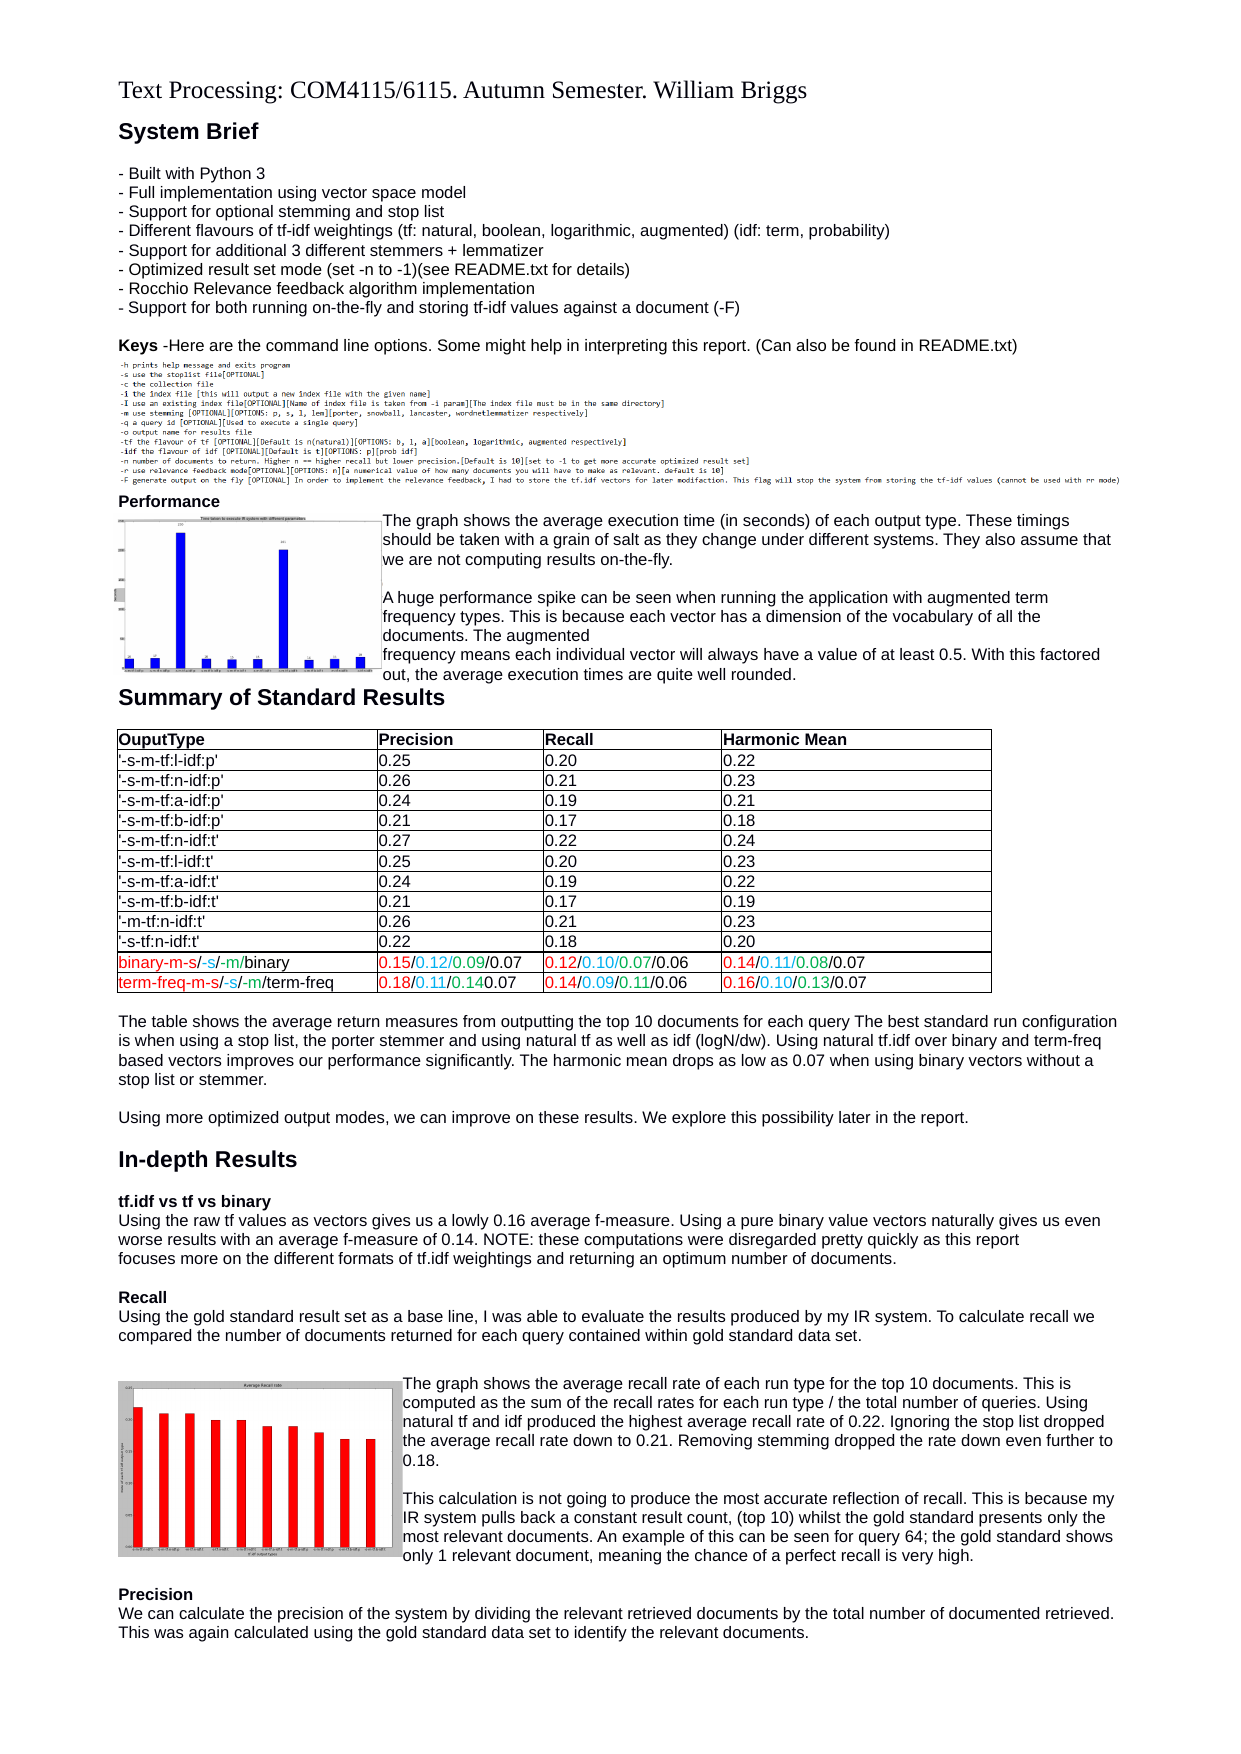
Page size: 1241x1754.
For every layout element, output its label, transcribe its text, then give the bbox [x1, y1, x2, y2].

table_cell 0.21 [378, 811, 543, 830]
table_cell 0.24 [378, 872, 543, 891]
text - Optimized result set mode (set -n to -1)(see README.txt for details) [118, 259, 1122, 279]
table_cell 0.19 [544, 872, 721, 891]
text - Support for optional stemming and stop list [118, 202, 1122, 221]
table_cell 0.18/0.11/0.140.07 [378, 973, 543, 992]
table_cell '-s-m-tf:l-idf:t' [118, 851, 377, 871]
table_cell '-s-m-tf:n-idf:p' [118, 771, 377, 790]
text frequency means each individual vector will always have a value of at least 0.5. With this factored out, the average execution times are quite well rounded. [118, 645, 1122, 683]
table_cell 0.16/0.10/0.13/0.07 [722, 973, 991, 992]
text - Different flavours of tf-idf weightings (tf: natural, boolean, logarithmic, augmented) (idf: term, probability) [118, 221, 1122, 240]
table_cell 0.25 [378, 750, 543, 769]
table_cell 0.24 [378, 791, 543, 810]
table_cell '-m-tf:n-idf:t' [118, 912, 377, 931]
table_cell 0.14/0.09/0.11/0.06 [544, 973, 721, 992]
text The graph shows the average execution time (in seconds) of each output type. These timings should be taken with a grain of salt as they change under different systems. They also assume that we are not computing results on-the-fly. [118, 511, 1122, 568]
table_cell 0.12/0.10/0.07/0.06 [544, 953, 721, 972]
text We can calculate the precision of the system by dividing the relevant retrieved documents by the total number of documented retrieved. This was again calculated using the gold standard data set to identify the relevant documents. [118, 1604, 1122, 1642]
table_cell binary-m-s/-s/-m/binary [118, 953, 377, 972]
text A huge performance spike can be seen when running the application with augmented term frequency types. This is because each vector has a dimension of the vocabulary of all the documents. The augmented [383, 588, 1122, 645]
table_cell 0.23 [722, 912, 991, 931]
table_cell 0.18 [722, 811, 991, 830]
table_cell 0.25 [378, 851, 543, 871]
text focuses more on the different formats of tf.idf weightings and returning an optimum number of documents. [118, 1249, 1122, 1268]
picture [113, 513, 383, 675]
text - Built with Python 3 [118, 164, 1122, 183]
text Using the gold standard result set as a base line, I was able to evaluate the results produced by my IR system. To calculate recall we compared the number of documents returned for each query contained within gold standard data set. [118, 1307, 1122, 1345]
table_cell 0.21 [722, 791, 991, 810]
table_cell 0.21 [378, 892, 543, 911]
table_cell 0.24 [722, 831, 991, 850]
table_cell 0.26 [378, 912, 543, 931]
table_cell 0.21 [544, 771, 721, 790]
table_cell '-s-m-tf:n-idf:t' [118, 831, 377, 850]
text - Support for additional 3 different stemmers + lemmatizer [118, 240, 1122, 259]
text Summary of Standard Results [118, 683, 1122, 710]
text Precision [118, 1584, 1122, 1604]
table_cell 0.27 [378, 831, 543, 850]
text In-depth Results [118, 1146, 1122, 1172]
table_cell 0.19 [722, 892, 991, 911]
text - Support for both running on-the-fly and storing tf-idf values against a document (-F) [118, 298, 1122, 317]
picture [118, 355, 1123, 492]
table_cell term-freq-m-s/-s/-m/term-freq [118, 973, 377, 992]
text System Brief [118, 118, 1122, 144]
text Recall [118, 1287, 1122, 1307]
text The table shows the average return measures from outputting the top 10 documents for each query The best standard run configuration is when using a stop list, the porter stemmer and using natural tf as well as idf (logN/dw). Using natural tf.idf over binary and term-freq based vectors improves our performance significantly. The harmonic mean drops as low as 0.07 when using binary vectors without a stop list or stemmer. [118, 1012, 1122, 1089]
text tf.idf vs tf vs binary [118, 1192, 1122, 1211]
text Using the raw tf values as vectors gives us a lowly 0.16 average f-measure. Using a pure binary value vectors naturally gives us even worse results with an average f-measure of 0.14. NOTE: these computations were disregarded pretty quickly as this report [118, 1211, 1122, 1249]
table_cell 0.20 [544, 750, 721, 769]
table_cell '-s-m-tf:a-idf:p' [118, 791, 377, 810]
table_cell '-s-m-tf:a-idf:t' [118, 872, 377, 891]
table_cell 0.18 [544, 932, 721, 951]
table_cell 0.22 [722, 872, 991, 891]
table_cell 0.20 [722, 932, 991, 951]
table_header Recall [544, 730, 721, 749]
table_cell 0.19 [544, 791, 721, 810]
table_cell '-s-m-tf:b-idf:t' [118, 892, 377, 911]
text This calculation is not going to produce the most accurate reflection of recall. This is because my IR system pulls back a constant result count, (top 10) whilst the gold standard presents only the most relevant documents. An example of this can be seen for query 64; the gold standard shows only 1 relevant document, meaning the chance of a perfect recall is very high. [118, 1489, 1122, 1565]
table_cell 0.22 [544, 831, 721, 850]
table_cell 0.22 [722, 750, 991, 769]
table_cell 0.23 [722, 851, 991, 871]
text - Full implementation using vector space model [118, 183, 1122, 202]
table_cell 0.22 [378, 932, 543, 951]
text Keys -Here are the command line options. Some might help in interpreting this report. (Can also be found in README.txt) [118, 336, 1122, 355]
table_cell 0.15/0.12/0.09/0.07 [378, 953, 543, 972]
table_cell 0.17 [544, 892, 721, 911]
table_cell 0.26 [378, 771, 543, 790]
table_cell 0.23 [722, 771, 991, 790]
table_header OuputType [118, 730, 377, 749]
table_cell '-s-tf:n-idf:t' [118, 932, 377, 951]
picture [118, 1381, 403, 1557]
table_cell 0.20 [544, 851, 721, 871]
table_cell '-s-m-tf:b-idf:p' [118, 811, 377, 830]
table_cell 0.21 [544, 912, 721, 931]
text - Rocchio Relevance feedback algorithm implementation [118, 279, 1122, 298]
text Performance [118, 492, 1122, 511]
table_cell 0.17 [544, 811, 721, 830]
text Using more optimized output modes, we can improve on these results. We explore this possibility later in the report. [118, 1108, 1122, 1127]
table_cell '-s-m-tf:l-idf:p' [118, 750, 377, 769]
table_header Harmonic Mean [722, 730, 991, 749]
table_cell 0.14/0.11/0.08/0.07 [722, 953, 991, 972]
text The graph shows the average recall rate of each run type for the top 10 documents. This is computed as the sum of the recall rates for each run type / the total number of queries. Using natural tf and idf produced the highest average recall rate of 0.22. Ignoring the stop list dropped the average recall rate down to 0.21. Removing stemming dropped the rate down even further to 0.18. [118, 1374, 1122, 1469]
table_header Precision [378, 730, 543, 749]
